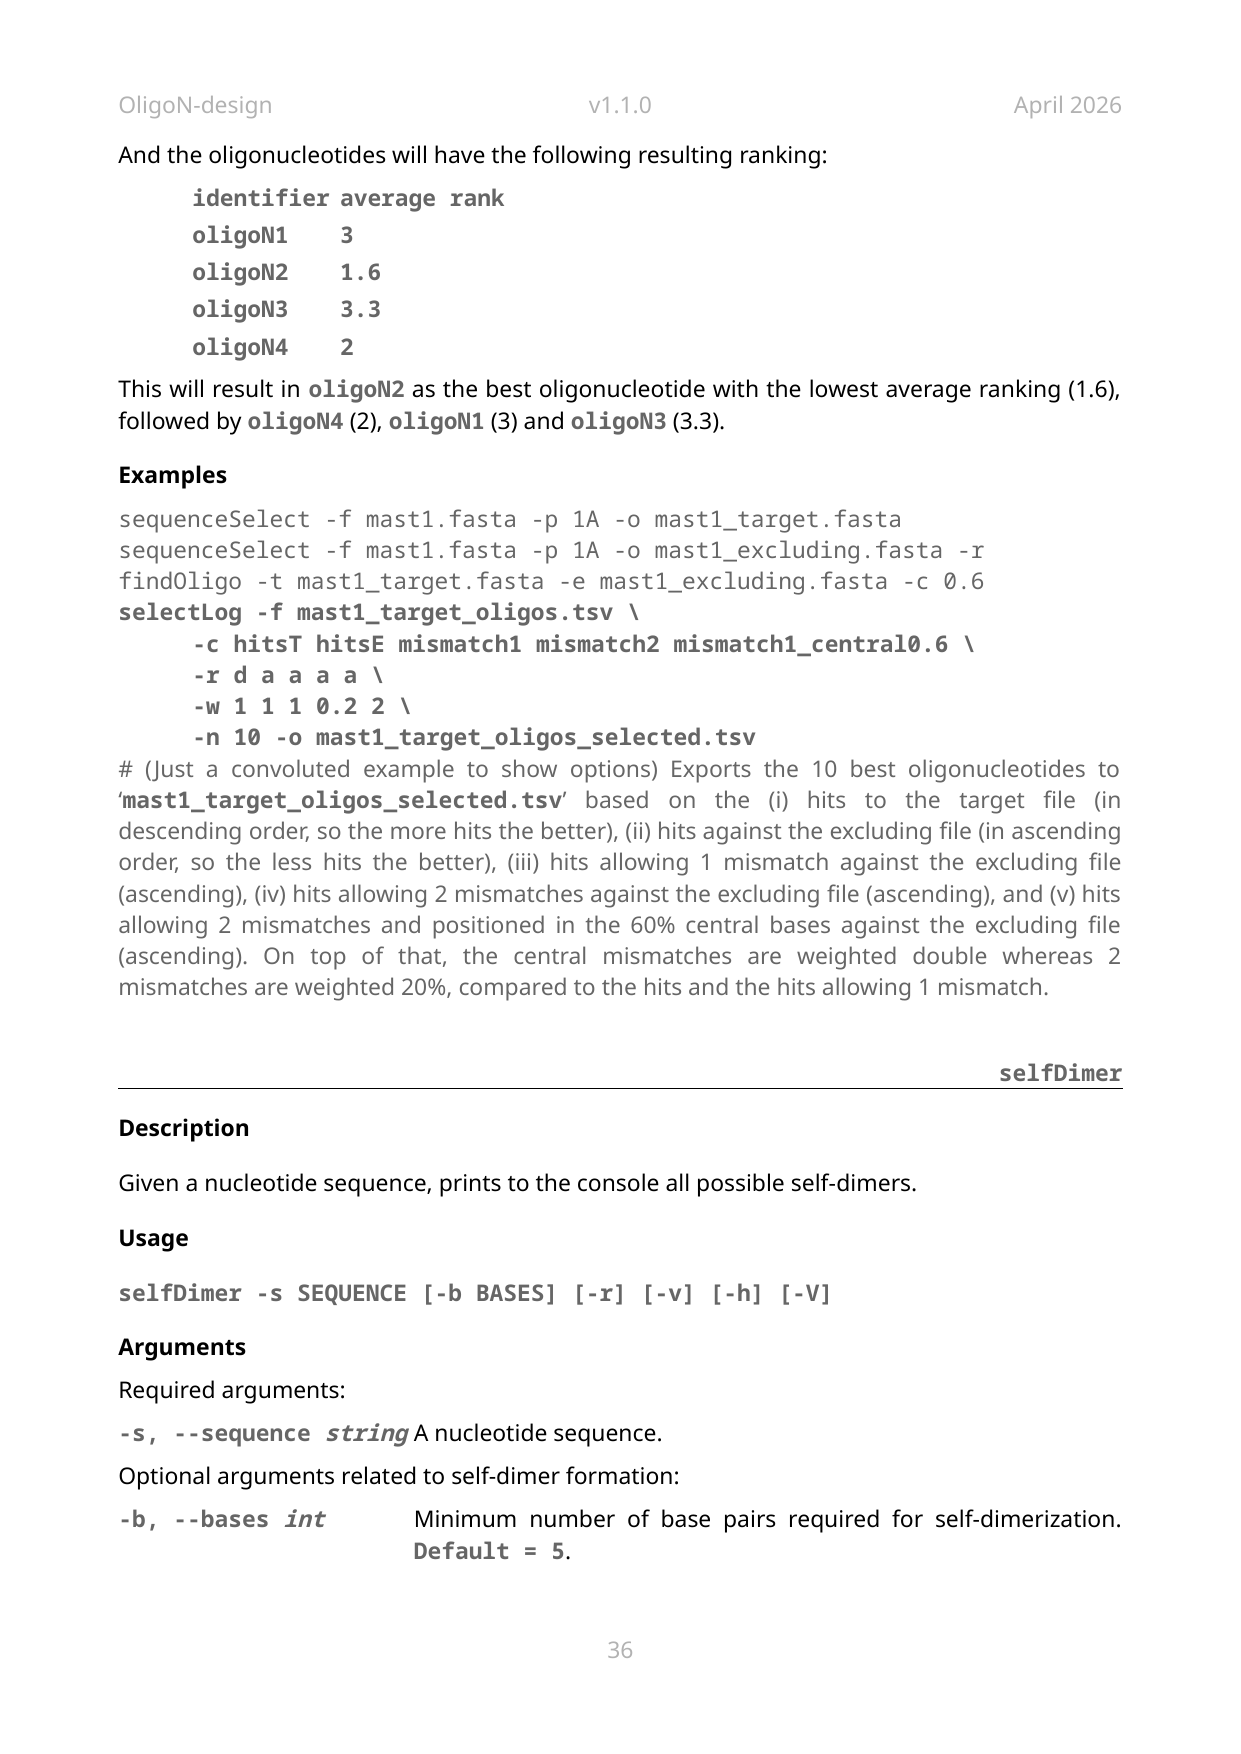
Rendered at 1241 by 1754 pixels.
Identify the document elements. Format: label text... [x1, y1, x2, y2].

text Optional arguments related to self-dimer formation: [118, 1460, 1122, 1492]
text oligoN3 3.3 [118, 293, 1122, 324]
text This will result in oligoN2 as the best oligonucleotide with the lowest average ranking (1.6), followed by oligoN4 (2), oligoN1 (3) and oligoN3 (3.3). [118, 373, 1122, 436]
text Required arguments: [118, 1374, 1122, 1406]
text oligoN2 1.6 [118, 256, 1122, 287]
text Given a nucleotide sequence, prints to the console all possible self-dimers. [118, 1167, 1122, 1198]
text oligoN4 2 [118, 330, 1122, 362]
text -r d a a a a \ [118, 659, 1122, 690]
text -b, --bases int Minimum number of base pairs required for self-dimerization. Default = 5. [118, 1503, 1122, 1566]
text Description [118, 1112, 1122, 1143]
text -n 10 -o mast1_target_oligos_selected.tsv [118, 721, 1122, 752]
text sequenceSelect -f mast1.fasta -p 1A -o mast1_target.fasta [118, 502, 1122, 534]
text oligoN1 3 [118, 219, 1122, 250]
text Examples [118, 459, 1122, 491]
text Usage [118, 1222, 1122, 1253]
text -s, --sequence string A nucleotide sequence. [118, 1417, 1122, 1448]
text selfDimer -s SEQUENCE [-b BASES] [-r] [-v] [-h] [-V] [118, 1276, 1122, 1308]
text # (Just a convoluted example to show options) Exports the 10 best oligonucleotides to ‘mast1_target_oligos_selected.tsv’ based on the (i) hits to the target file (in descending order, so the more hits the better), (ii) hits against the excluding file (in ascending order, so the less hits the better), (iii) hits allowing 1 mismatch against the excluding file (ascending), (iv) hits allowing 2 mismatches against the excluding file (ascending), and (v) hits allowing 2 mismatches and positioned in the 60% central bases against the excluding file (ascending). On top of that, the central mismatches are weighted double whereas 2 mismatches are weighted 20%, compared to the hits and the hits allowing 1 mismatch. [118, 752, 1122, 1002]
text sequenceSelect -f mast1.fasta -p 1A -o mast1_excluding.fasta -r [118, 534, 1122, 565]
text And the oligonucleotides will have the following resulting ranking: [118, 139, 1122, 170]
text selectLog -f mast1_target_oligos.tsv \ [118, 596, 1122, 627]
text identifier average rank [118, 182, 1122, 213]
text Arguments [118, 1331, 1122, 1362]
text -w 1 1 1 0.2 2 \ [118, 690, 1122, 721]
text -c hitsT hitsE mismatch1 mismatch2 mismatch1_central0.6 \ [118, 627, 1122, 659]
text findOligo -t mast1_target.fasta -e mast1_excluding.fasta -c 0.6 [118, 565, 1122, 596]
text selfDimer [118, 1057, 1122, 1088]
